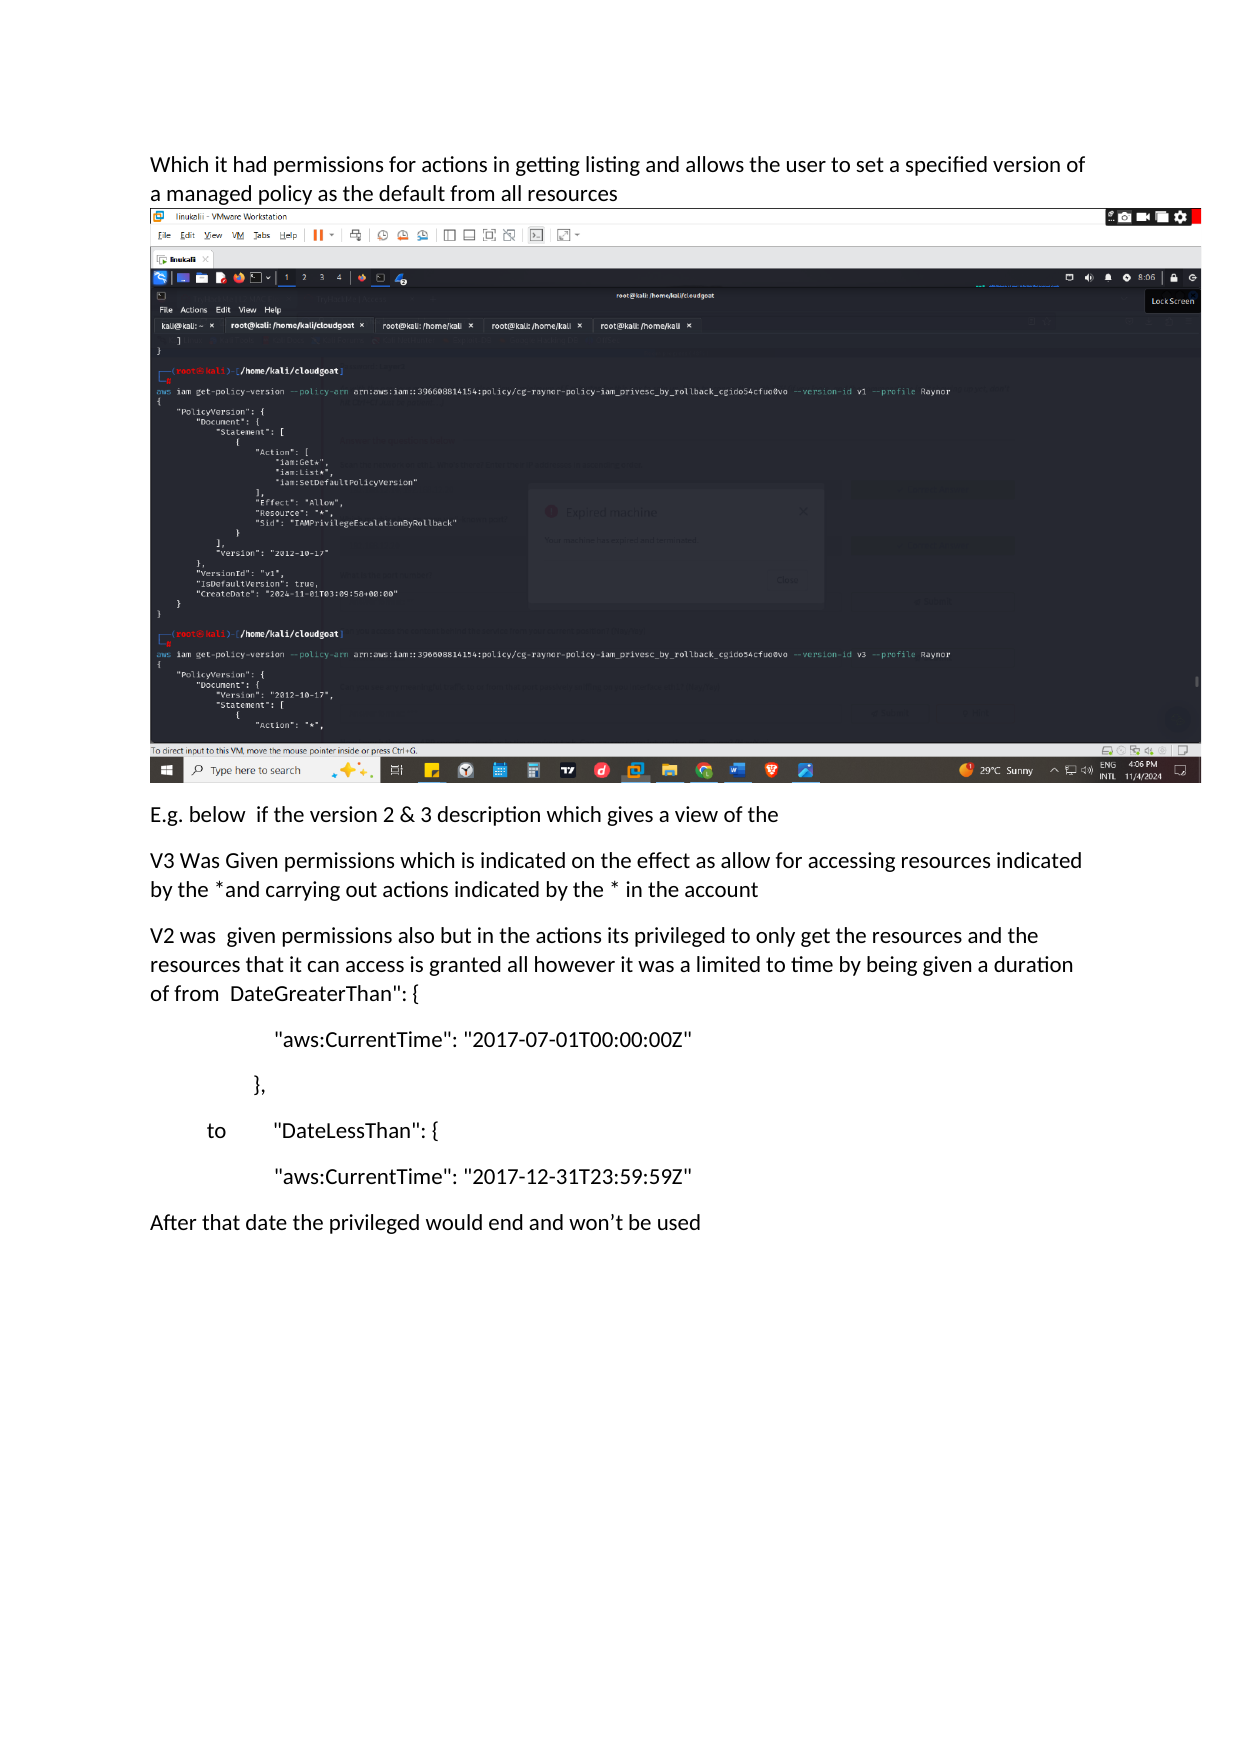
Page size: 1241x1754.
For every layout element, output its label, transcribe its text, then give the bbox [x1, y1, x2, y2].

text E.g. below if the version 2 & 3 description which gives a view of the [150, 801, 1090, 828]
text }, [150, 1071, 1090, 1099]
text V2 was given permissions also but in the actions its privileged to only get the resources and the resources that it can access is granted all however it was a limited to time by being given a duration of from DateGreaterThan": { [150, 921, 1090, 1007]
text "aws:CurrentTime": "2017-12-31T23:59:59Z" [150, 1162, 1090, 1190]
text to "DateLessThan": { [150, 1116, 1090, 1144]
text "aws:CurrentTime": "2017-07-01T00:00:00Z" [150, 1025, 1090, 1053]
text V3 Was Given permissions which is indicated on the effect as allow for accessing resources indicated by the *and carrying out actions indicated by the * in the account [150, 846, 1090, 903]
text Which it had permissions for actions in getting listing and allows the user to set a specified version of a managed policy as the default from all resources [150, 150, 1090, 208]
text After that date the privileged would end and won’t be used [150, 1208, 1090, 1236]
